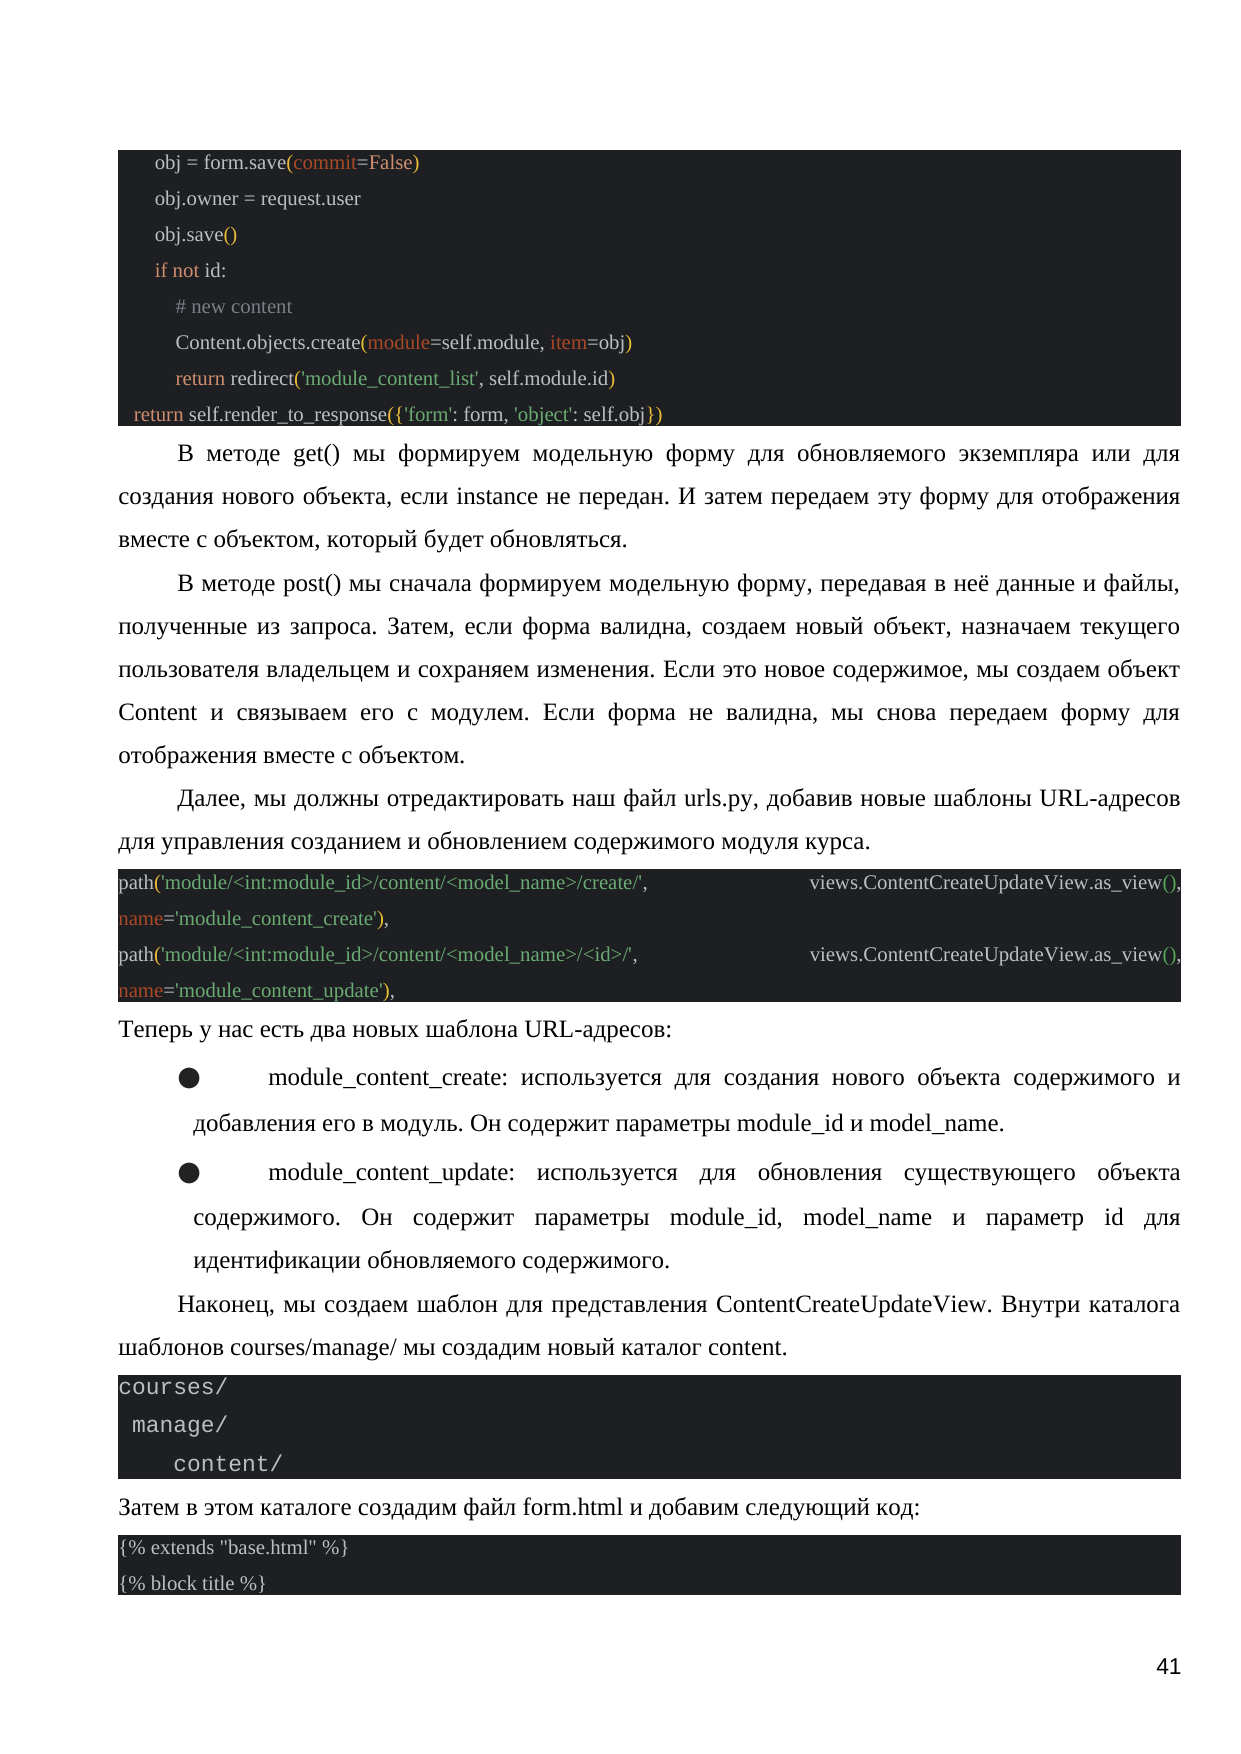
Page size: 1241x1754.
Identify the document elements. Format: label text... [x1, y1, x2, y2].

text manage/ [118, 1414, 1181, 1440]
text Затем в этом каталоге создадим файл form.html и добавим следующий код: [118, 1492, 1181, 1520]
text Далее, мы должны отредактировать наш файл urls.py, добавив новые шаблоны URL-адресов для управления созданием и обновлением содержимого модуля курса. [118, 783, 1181, 855]
text path('module/<int:module_id>/content/<model_name>/<id>/', views.ContentCreateUpdateView.as_view(), name='module_content_update'), [118, 942, 1181, 1002]
text return self.render_to_response({'form': form, 'object': self.obj}) [118, 402, 1181, 426]
text if not id: [118, 258, 1181, 282]
text content/ [118, 1453, 1181, 1479]
text obj.save() [118, 222, 1181, 246]
text path('module/<int:module_id>/content/<model_name>/create/', views.ContentCreateUpdateView.as_view(), name='module_content_create'), [118, 869, 1181, 930]
text obj.owner = request.user [118, 186, 1181, 210]
text Content.objects.create(module=self.module, item=obj) [118, 330, 1181, 354]
text return redirect('module_content_list', self.module.id) [118, 366, 1181, 390]
list module_content_update: используется для обновления существующего объекта содержимого. Он содержит параметры module_id, model_name и параметр id для идентификации обновляемого содержимого. [177, 1151, 1181, 1274]
text Наконец, мы создаем шаблон для представления ContentCreateUpdateView. Внутри каталога шаблонов courses/manage/ мы создадим новый каталог content. [118, 1289, 1181, 1361]
text obj = form.save(commit=False) [118, 150, 1181, 174]
text В методе post() мы сначала формируем модельную форму, передавая в неё данные и файлы, полученные из запроса. Затем, если форма валидна, создаем новый объект, назначаем текущего пользователя владельцем и сохраняем изменения. Если это новое содержимое, мы создаем объект Content и связываем его с модулем. Если форма не валидна, мы снова передаем форму для отображения вместе с объектом. [118, 568, 1181, 769]
text {% block title %} [118, 1571, 1181, 1595]
text {% extends "base.html" %} [118, 1535, 1181, 1559]
text В методе get() мы формируем модельную форму для обновляемого экземпляра или для создания нового объекта, если instance не передан. И затем передаем эту форму для отображения вместе с объектом, который будет обновляться. [118, 438, 1181, 553]
text # new content [118, 294, 1181, 318]
text courses/ [118, 1375, 1181, 1401]
text Теперь у нас есть два новых шаблона URL-адресов: [118, 1014, 1181, 1042]
list module_content_create: используется для создания нового объекта содержимого и добавления его в модуль. Он содержит параметры module_id и model_name. [177, 1057, 1181, 1137]
